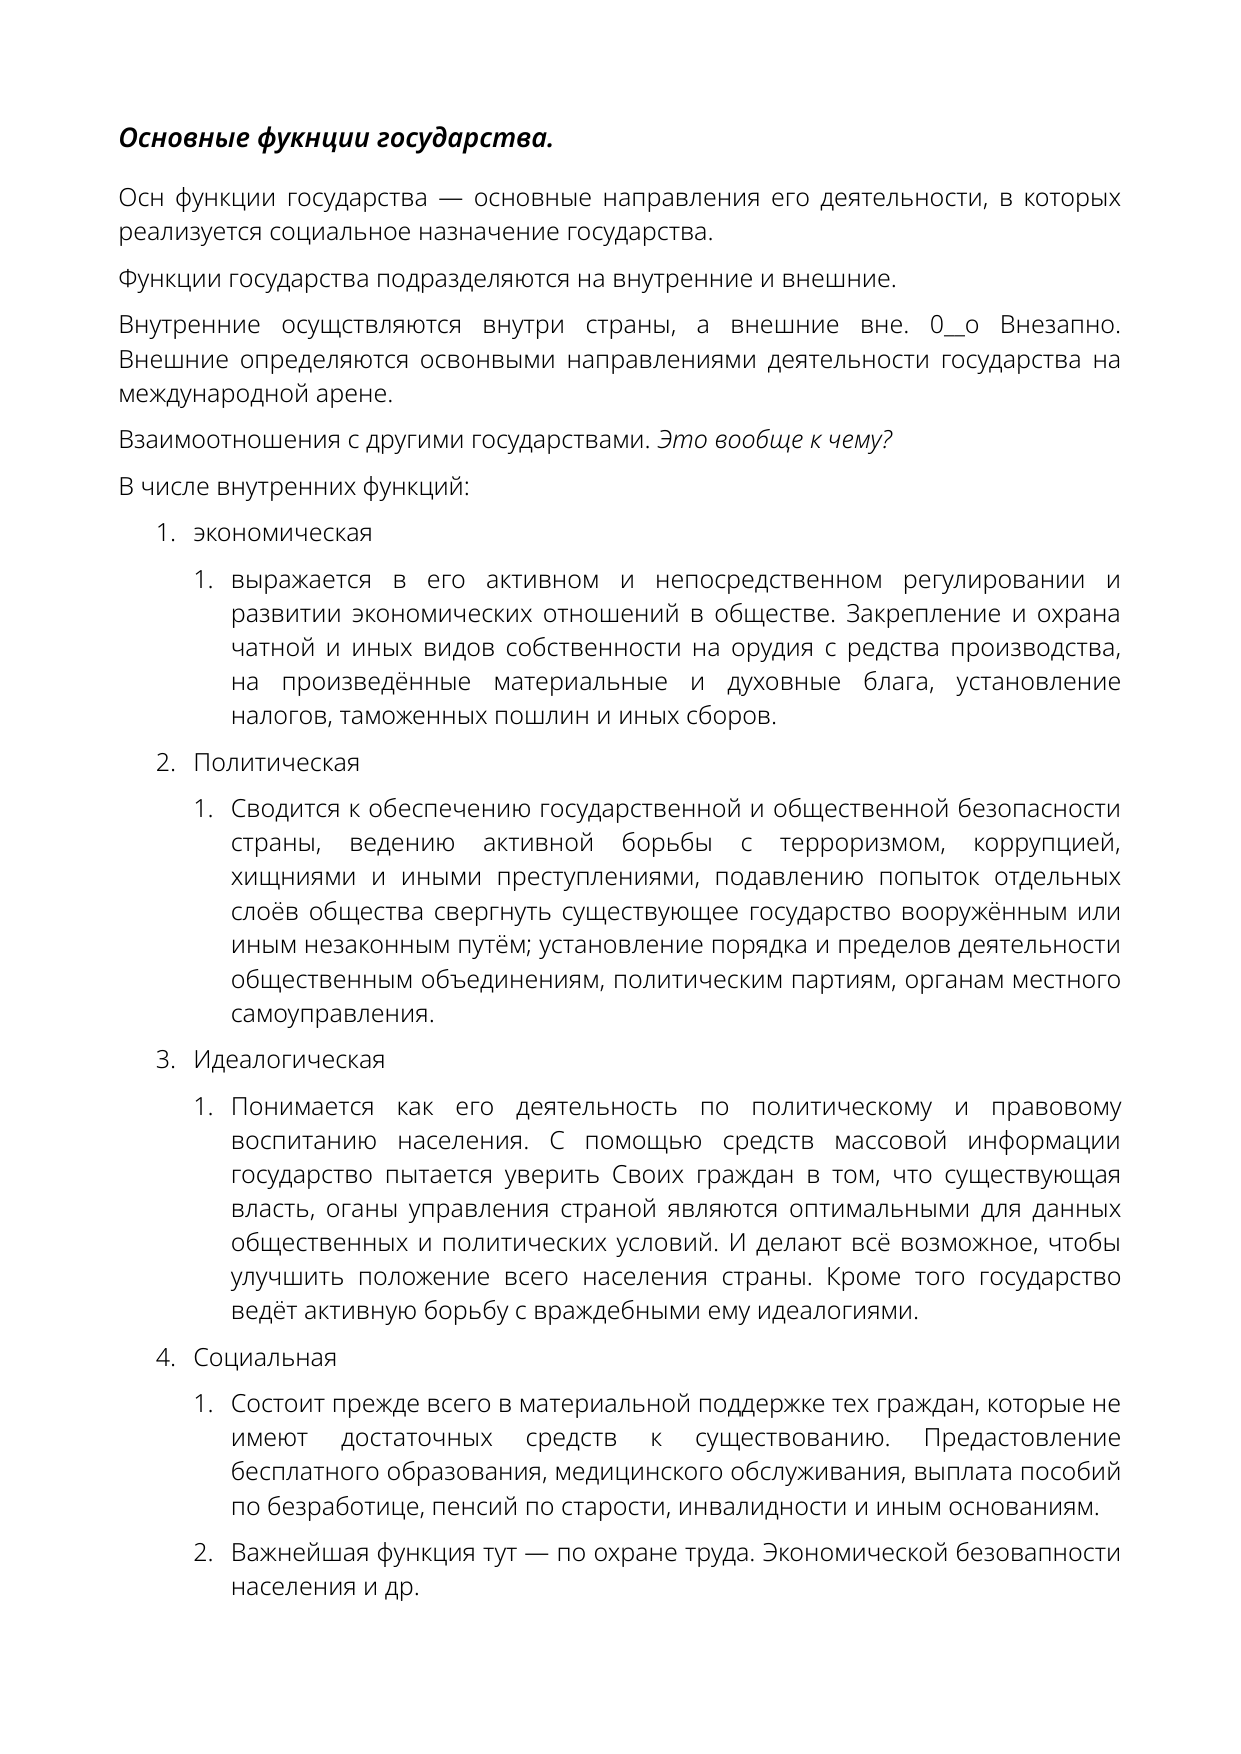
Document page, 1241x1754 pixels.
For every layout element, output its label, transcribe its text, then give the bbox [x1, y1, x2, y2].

text Взаимоотношения с другими государствами. Это вообще к чему? [118, 422, 1122, 456]
list Идеалогическая [156, 1042, 1122, 1076]
list Состоит прежде всего в материальной поддержке тех граждан, которые не имеют достаточных средств к существованию. Предастовление бесплатного образования, медицинского обслуживания, выплата пособий по безработице, пенсий по старости, инвалидности и иным основаниям. [193, 1386, 1122, 1522]
list Важнейшая функция тут — по охране труда. Экономической безовапности населения и др. [193, 1535, 1122, 1603]
list выражается в его активном и непосредственном регулировании и развитии экономических отношений в обществе. Закрепление и охрана чатной и иных видов собственности на орудия с редства производства, на произведённые материальные и духовные блага, установление налогов, таможенных пошлин и иных сборов. [193, 562, 1122, 732]
list Понимается как его деятельность по политическому и правовому воспитанию населения. С помощью средств массовой информации государство пытается уверить Своих граждан в том, что существующая власть, оганы управления страной являются оптимальными для данных общественных и политических условий. И делают всё возможное, чтобы улучшить положение всего населения страны. Кроме того государство ведёт активную борьбу с враждебными ему идеалогиями. [193, 1088, 1122, 1327]
list Политическая [156, 744, 1122, 778]
text Внутренние осущствляются внутри страны, а внешние вне. 0__о Внезапно. Внешние определяются освонвыми направлениями деятельности государства на международной арене. [118, 307, 1122, 409]
list Сводится к обеспечению государственной и общественной безопасности страны, ведению активной борьбы с терроризмом, коррупцией, хищниями и иными преступлениями, подавлению попыток отдельных слоёв общества свергнуть существующее государство вооружённым или иным незаконным путём; установление порядка и пределов деятельности общественным объединениям, политическим партиям, органам местного самоуправления. [193, 791, 1122, 1029]
text Осн функции государства — основные направления его деятельности, в которых реализуется социальное назначение государства. [118, 180, 1122, 248]
list Социальная [156, 1339, 1122, 1373]
list экономическая [156, 515, 1122, 549]
text Функции государства подразделяются на внутренние и внешние. [118, 261, 1122, 295]
subtitle Основные фукнции государства. [118, 118, 1122, 155]
text В числе внутренних функций: [118, 468, 1122, 502]
